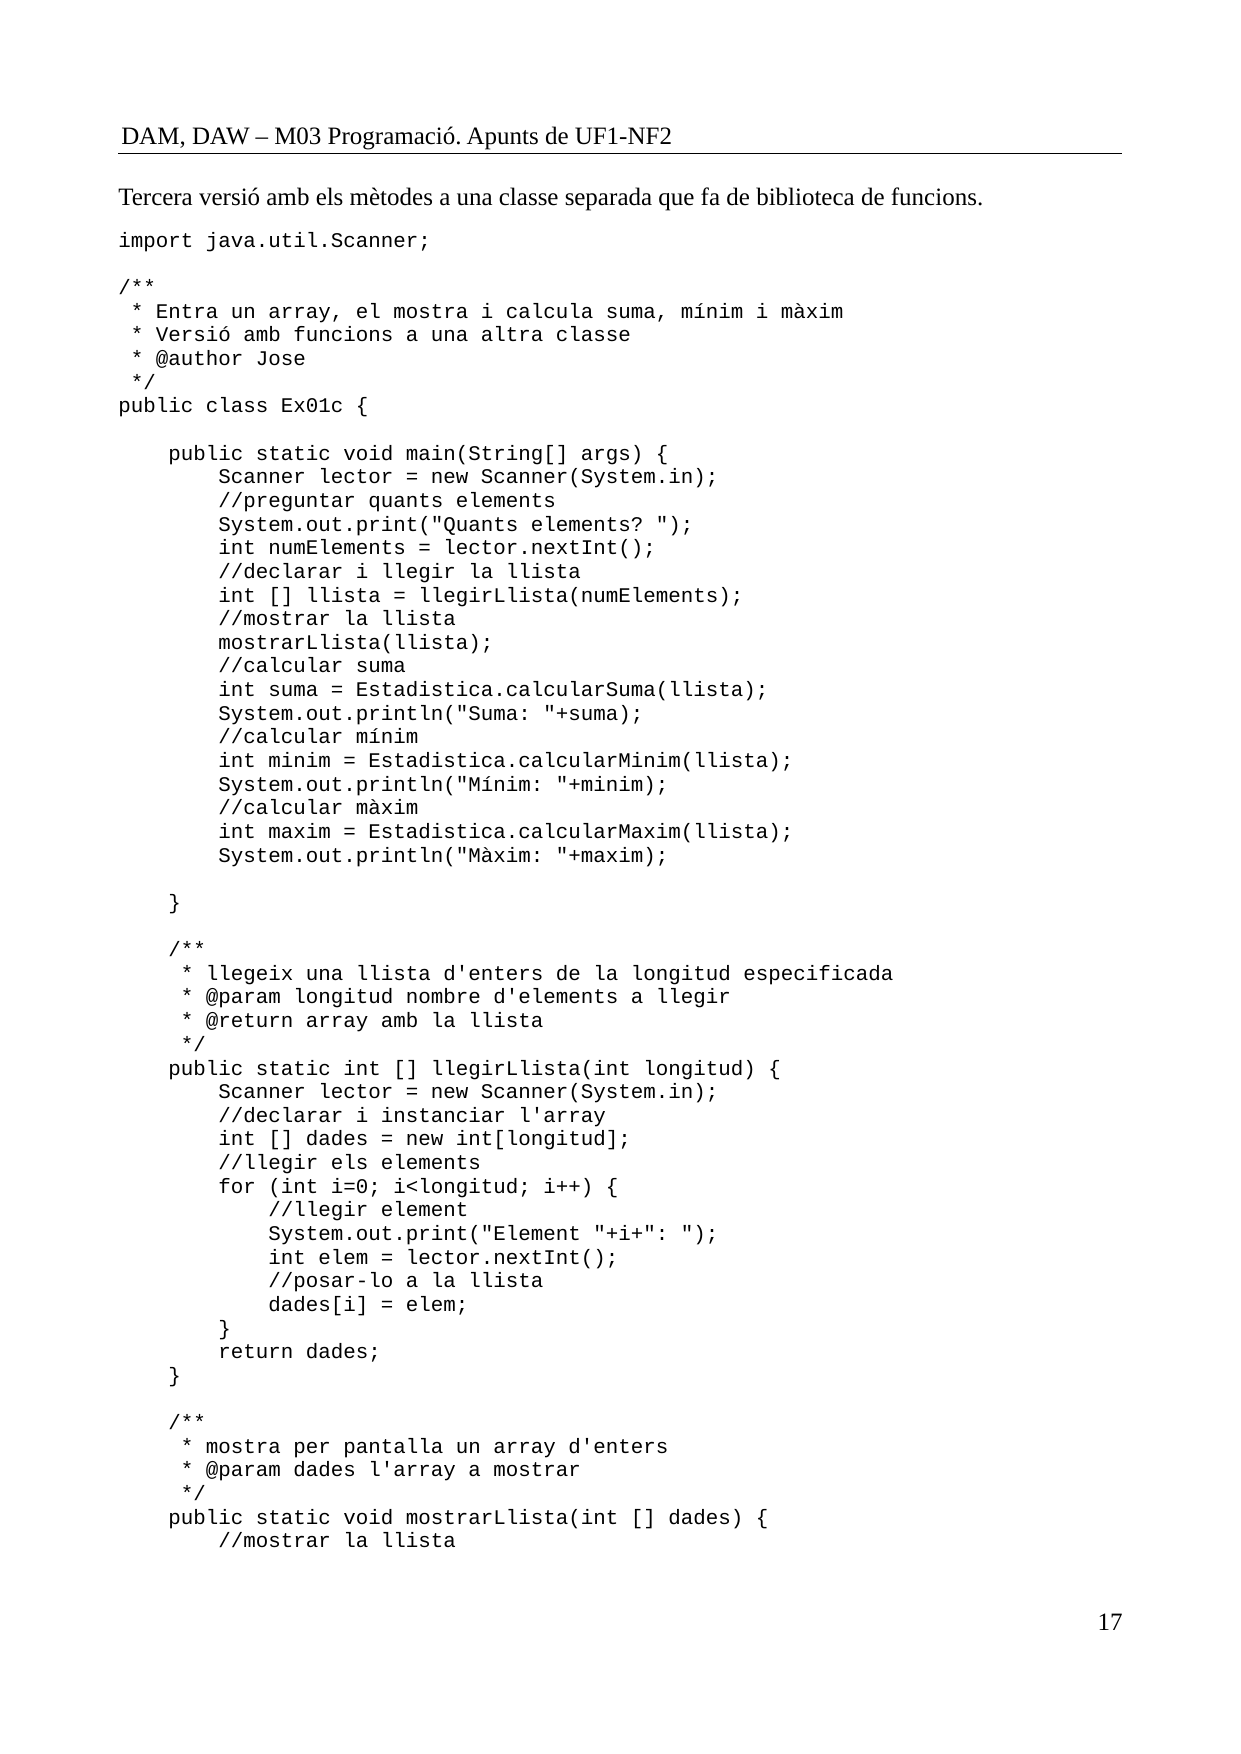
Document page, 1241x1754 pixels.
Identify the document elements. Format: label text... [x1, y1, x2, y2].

text //declarar i llegir la llista [118, 561, 1122, 584]
text public class Ex01c { [118, 395, 1122, 419]
text /** [118, 277, 1122, 301]
text //preguntar quants elements [118, 490, 1122, 514]
text * Versió amb funcions a una altra classe [118, 324, 1122, 348]
text */ [118, 372, 1122, 395]
text //calcular mínim [118, 726, 1122, 750]
text * mostra per pantalla un array d'enters [118, 1436, 1122, 1459]
text } [118, 1365, 1122, 1388]
text int [] dades = new int[longitud]; [118, 1128, 1122, 1152]
text /** [118, 1412, 1122, 1436]
text */ [118, 1034, 1122, 1057]
text System.out.print("Quants elements? "); [118, 514, 1122, 537]
text * @param dades l'array a mostrar [118, 1459, 1122, 1483]
text public static void mostrarLlista(int [] dades) { [118, 1507, 1122, 1530]
text * llegeix una llista d'enters de la longitud especificada [118, 963, 1122, 987]
text //llegir element [118, 1199, 1122, 1223]
text int suma = Estadistica.calcularSuma(llista); [118, 679, 1122, 703]
text * @author Jose [118, 348, 1122, 372]
text int numElements = lector.nextInt(); [118, 537, 1122, 561]
text int minim = Estadistica.calcularMinim(llista); [118, 750, 1122, 774]
text //mostrar la llista [118, 1530, 1122, 1554]
text System.out.println("Màxim: "+maxim); [118, 845, 1122, 868]
text * Entra un array, el mostra i calcula suma, mínim i màxim [118, 301, 1122, 324]
text } [118, 1318, 1122, 1341]
text return dades; [118, 1341, 1122, 1365]
text System.out.print("Element "+i+": "); [118, 1223, 1122, 1247]
text int elem = lector.nextInt(); [118, 1247, 1122, 1270]
text Scanner lector = new Scanner(System.in); [118, 466, 1122, 490]
text * @return array amb la llista [118, 1010, 1122, 1034]
text } [118, 892, 1122, 916]
text import java.util.Scanner; [118, 230, 1122, 253]
text dades[i] = elem; [118, 1294, 1122, 1318]
text //llegir els elements [118, 1152, 1122, 1176]
text */ [118, 1483, 1122, 1507]
text mostrarLlista(llista); [118, 632, 1122, 656]
text public static int [] llegirLlista(int longitud) { [118, 1057, 1122, 1081]
text Scanner lector = new Scanner(System.in); [118, 1081, 1122, 1105]
text //posar-lo a la llista [118, 1270, 1122, 1294]
text * @param longitud nombre d'elements a llegir [118, 987, 1122, 1010]
text int [] llista = llegirLlista(numElements); [118, 584, 1122, 608]
text System.out.println("Mínim: "+minim); [118, 774, 1122, 797]
text System.out.println("Suma: "+suma); [118, 703, 1122, 726]
text //declarar i instanciar l'array [118, 1105, 1122, 1128]
text //mostrar la llista [118, 608, 1122, 632]
text for (int i=0; i<longitud; i++) { [118, 1176, 1122, 1199]
text //calcular màxim [118, 797, 1122, 821]
text public static void main(String[] args) { [118, 443, 1122, 466]
text /** [118, 939, 1122, 963]
text Tercera versió amb els mètodes a una classe separada que fa de biblioteca de funcions. [118, 182, 1122, 211]
text int maxim = Estadistica.calcularMaxim(llista); [118, 821, 1122, 845]
text //calcular suma [118, 656, 1122, 679]
